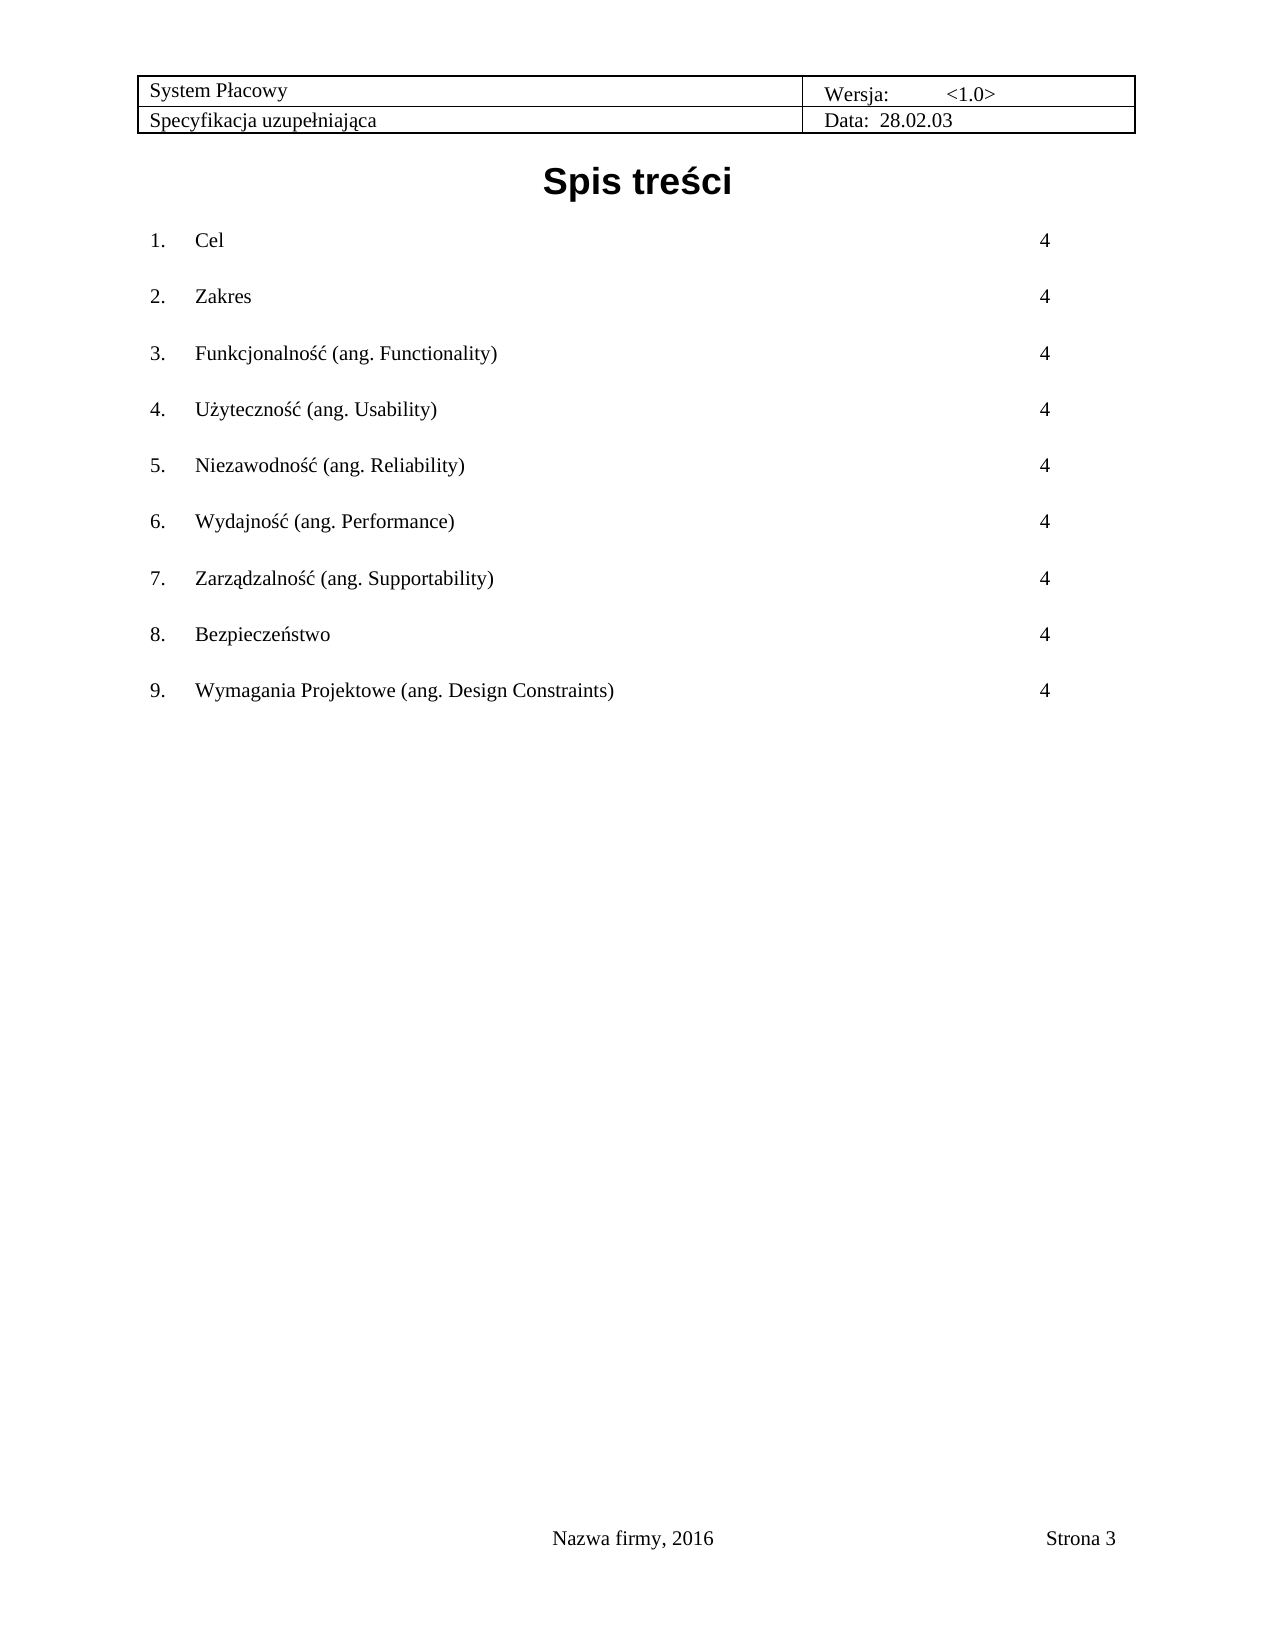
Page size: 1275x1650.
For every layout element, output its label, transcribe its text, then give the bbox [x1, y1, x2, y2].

text 7. Zarządzalność (ang. Supportability) 4 [150, 564, 1050, 589]
text 5. Niezawodność (ang. Reliability) 4 [150, 452, 1050, 477]
subtitle Spis treści [150, 159, 1125, 202]
text 6. Wydajność (ang. Performance) 4 [150, 508, 1050, 533]
text 4. Użyteczność (ang. Usability) 4 [150, 396, 1050, 421]
text 3. Funkcjonalność (ang. Functionality) 4 [150, 339, 1050, 364]
text 8. Bezpieczeństwo 4 [150, 621, 1050, 646]
text 9. Wymagania Projektowe (ang. Design Constraints) 4 [150, 677, 1050, 702]
text 2. Zakres 4 [150, 283, 1050, 308]
text 1. Cel 4 [150, 227, 1050, 252]
